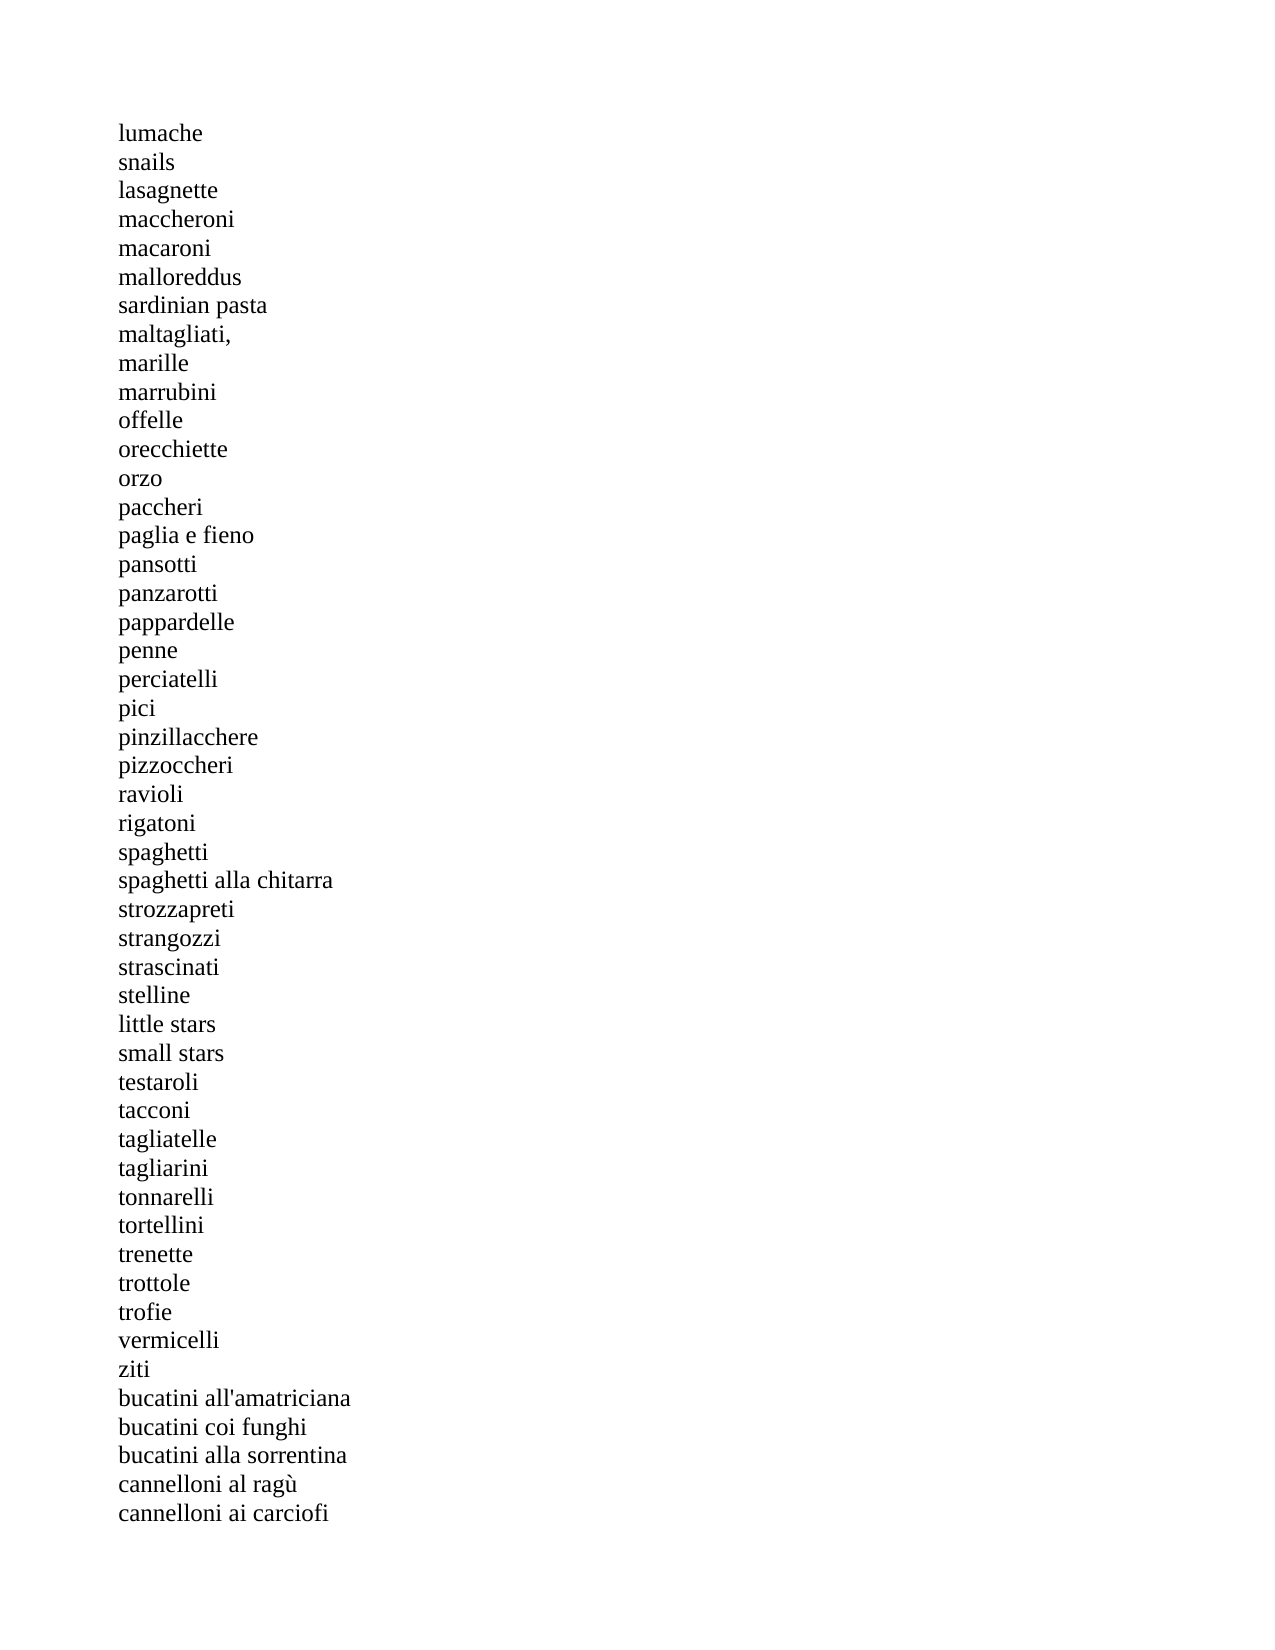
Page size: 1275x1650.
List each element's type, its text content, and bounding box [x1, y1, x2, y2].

text maltagliati, [118, 319, 1157, 348]
text strozzapreti [118, 894, 1157, 923]
text penne [118, 636, 1157, 664]
text trofie [118, 1297, 1157, 1326]
text pappardelle [118, 607, 1157, 636]
text marrubini [118, 377, 1157, 406]
text paglia e fieno [118, 521, 1157, 549]
text cannelloni al ragù [118, 1469, 1157, 1498]
text testaroli [118, 1067, 1157, 1096]
text small stars [118, 1038, 1157, 1067]
text rigatoni [118, 808, 1157, 837]
text perciatelli [118, 664, 1157, 693]
text orzo [118, 463, 1157, 492]
text tonnarelli [118, 1182, 1157, 1211]
text spaghetti alla chitarra [118, 866, 1157, 894]
text cannelloni ai carciofi [118, 1498, 1157, 1527]
text pici [118, 693, 1157, 722]
text strascinati [118, 952, 1157, 981]
text pansotti [118, 549, 1157, 578]
text bucatini coi funghi [118, 1412, 1157, 1441]
text sardinian pasta [118, 291, 1157, 319]
text vermicelli [118, 1326, 1157, 1354]
text snails [118, 147, 1157, 176]
text pinzillacchere [118, 722, 1157, 751]
text orecchiette [118, 434, 1157, 463]
text bucatini all'amatriciana [118, 1383, 1157, 1412]
text marille [118, 348, 1157, 377]
text stelline [118, 981, 1157, 1009]
text bucatini alla sorrentina [118, 1441, 1157, 1469]
text panzarotti [118, 578, 1157, 607]
text paccheri [118, 492, 1157, 521]
text malloreddus [118, 262, 1157, 291]
text offelle [118, 406, 1157, 434]
text ravioli [118, 779, 1157, 808]
text lasagnette [118, 176, 1157, 204]
text spaghetti [118, 837, 1157, 866]
text trottole [118, 1268, 1157, 1297]
text lumache [118, 118, 1157, 147]
text macaroni [118, 233, 1157, 262]
text trenette [118, 1239, 1157, 1268]
text strangozzi [118, 923, 1157, 952]
text pizzoccheri [118, 751, 1157, 779]
text tagliarini [118, 1153, 1157, 1182]
text ziti [118, 1354, 1157, 1383]
text tortellini [118, 1211, 1157, 1239]
text maccheroni [118, 204, 1157, 233]
text tacconi tagliatelle [118, 1096, 1157, 1153]
text little stars [118, 1009, 1157, 1038]
